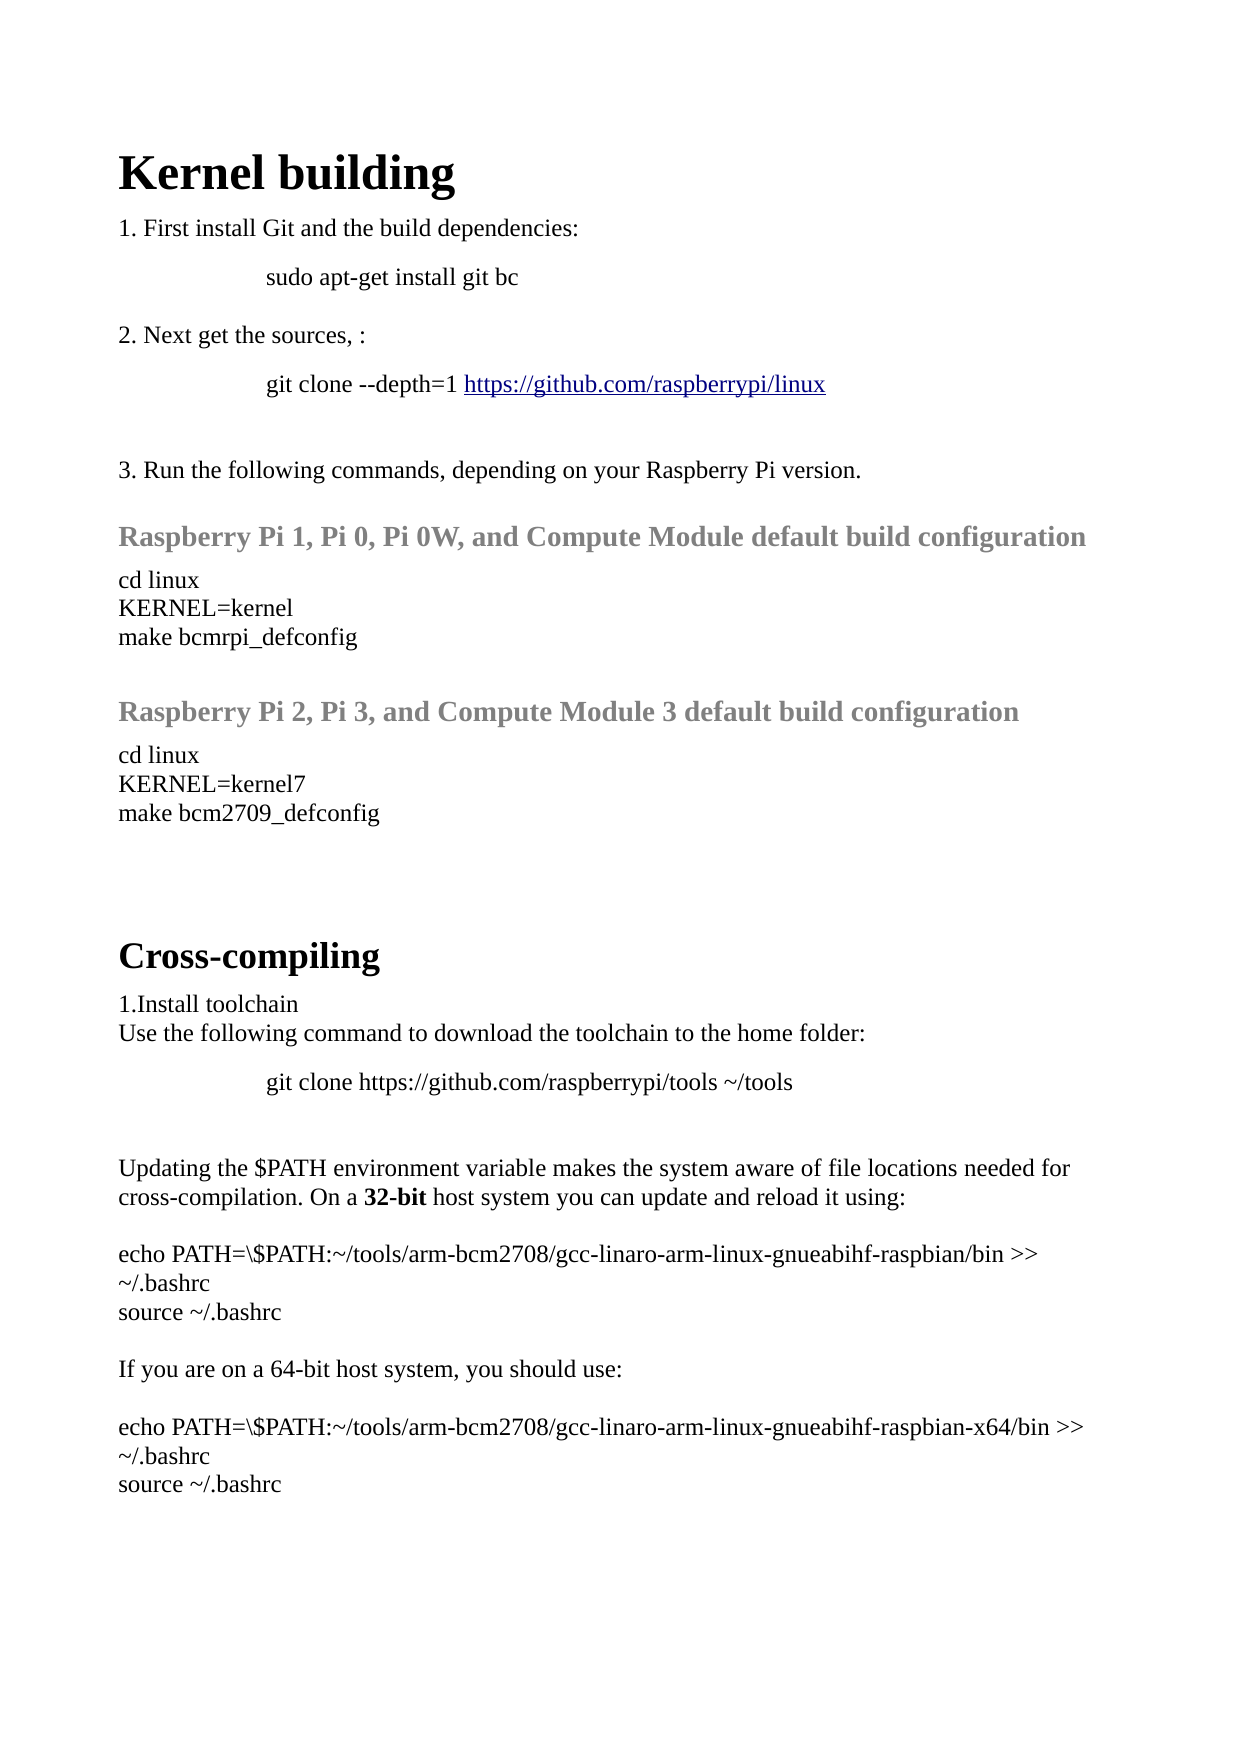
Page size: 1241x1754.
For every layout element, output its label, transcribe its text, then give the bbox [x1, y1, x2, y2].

text make bcmrpi_defconfig [118, 622, 1122, 651]
subtitle Raspberry Pi 1, Pi 0, Pi 0W, and Compute Module default build configuration [118, 519, 1122, 552]
text 2. Next get the sources, : [118, 320, 1122, 348]
text echo PATH=\$PATH:~/tools/arm-bcm2708/gcc-linaro-arm-linux-gnueabihf-raspbian/bin >> ~/.bashrc [118, 1239, 1122, 1297]
text source ~/.bashrc [118, 1469, 1122, 1498]
text Use the following command to download the toolchain to the home folder: [118, 1018, 1122, 1047]
text KERNEL=kernel [118, 593, 1122, 622]
text 1.Install toolchain [118, 989, 1122, 1018]
text echo PATH=\$PATH:~/tools/arm-bcm2708/gcc-linaro-arm-linux-gnueabihf-raspbian-x64/bin >> ~/.bashrc [118, 1412, 1122, 1469]
text git clone https://github.com/raspberrypi/tools ~/tools [118, 1067, 1122, 1096]
text make bcm2709_defconfig [118, 798, 1122, 827]
subtitle Raspberry Pi 2, Pi 3, and Compute Module 3 default build configuration [118, 694, 1122, 728]
text Updating the $PATH environment variable makes the system aware of file locations needed for cross-compilation. On a 32-bit host system you can update and reload it using: [118, 1153, 1122, 1211]
text source ~/.bashrc [118, 1297, 1122, 1326]
text cd linux [118, 740, 1122, 769]
text If you are on a 64-bit host system, you should use: [118, 1354, 1122, 1383]
text 3. Run the following commands, depending on your Raspberry Pi version. [118, 455, 1122, 484]
subtitle Cross-compiling [118, 934, 1122, 977]
text cd linux [118, 565, 1122, 593]
text 1. First install Git and the build dependencies: [118, 213, 1122, 242]
text KERNEL=kernel7 [118, 769, 1122, 798]
text git clone --depth=1 https://github.com/raspberrypi/linux [118, 369, 1122, 397]
subtitle Kernel building [118, 143, 1122, 201]
text sudo apt-get install git bc [118, 262, 1122, 291]
